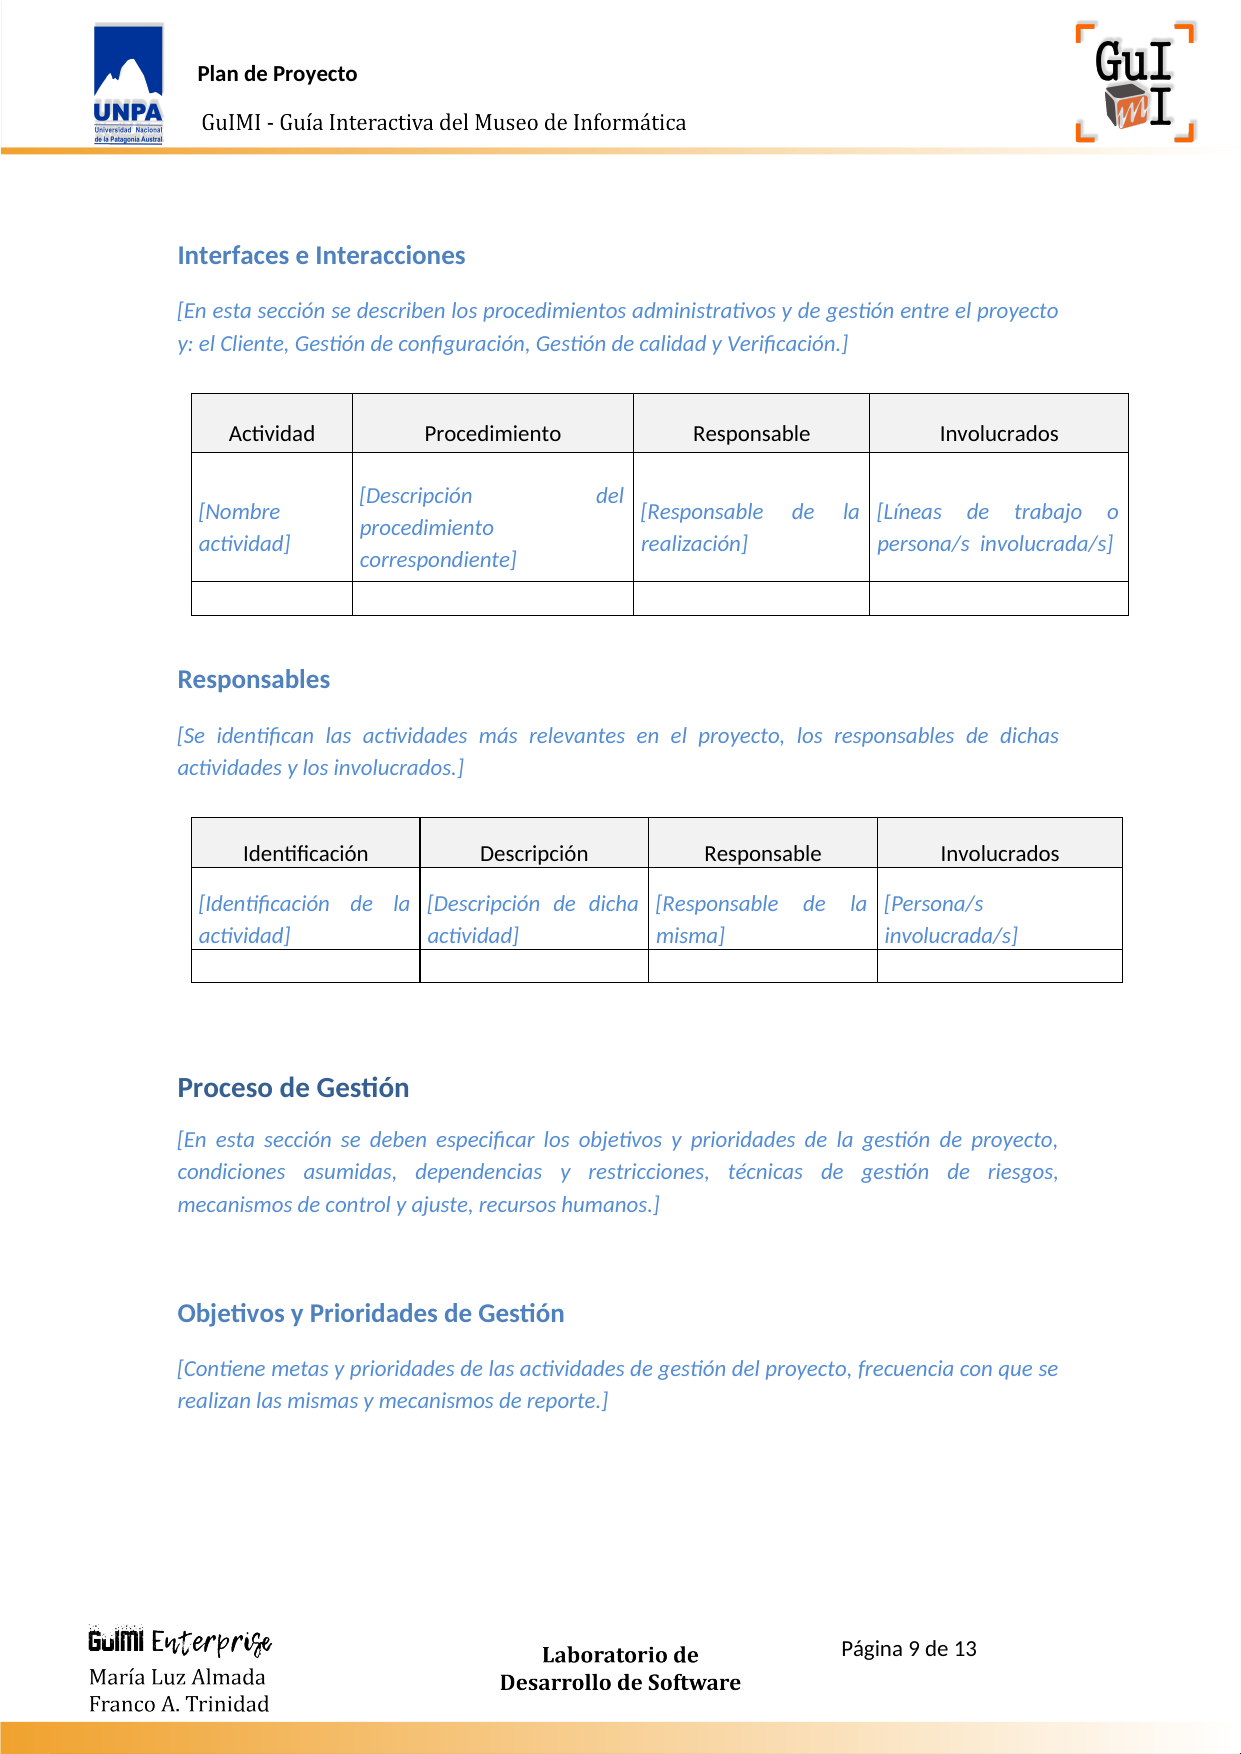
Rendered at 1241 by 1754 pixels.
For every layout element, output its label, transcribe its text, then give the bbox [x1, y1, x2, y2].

table_cell [Identificación de la actividad] [192, 868, 419, 949]
table_cell [353, 582, 633, 615]
text Responsables [177, 662, 1063, 695]
table_header Identificación [192, 818, 419, 867]
table_cell [634, 582, 869, 615]
table_cell [Responsable de la realización] [634, 453, 869, 581]
table_cell [Descripción del procedimiento correspondiente] [353, 453, 633, 581]
table_cell [192, 950, 419, 982]
table_cell [870, 582, 1128, 615]
table_header Actividad [192, 394, 352, 452]
table_header Procedimiento [353, 394, 633, 452]
table_cell [Descripción de dicha actividad] [421, 868, 648, 949]
picture [0, 0, 1241, 155]
table_header Descripción [421, 818, 648, 867]
table_cell [192, 582, 352, 615]
text Interfaces e Interacciones [177, 238, 1063, 271]
table_cell [421, 950, 648, 982]
table_cell [878, 950, 1122, 982]
table_header Involucrados [870, 394, 1128, 452]
table_header Involucrados [878, 818, 1122, 867]
table_cell [649, 950, 877, 982]
table_header Responsable [649, 818, 877, 867]
table_cell [Nombre actividad] [192, 453, 352, 581]
table_cell [Responsable de la misma] [649, 868, 877, 949]
text [En esta sección se describen los procedimientos administrativos y de gestión entre el proyecto y: el Cliente, Gestión de configuración, Gestión de calidad y Verificación.] [177, 297, 1063, 357]
table_header Responsable [634, 394, 869, 452]
text Proceso de Gestión [177, 1069, 1063, 1104]
picture [0, 1613, 1241, 1754]
text Objetivos y Prioridades de Gestión [177, 1296, 1063, 1329]
text [Se identifican las actividades más relevantes en el proyecto, los responsables de dichas actividades y los involucrados.] [177, 721, 1063, 781]
table_cell [Líneas de trabajo o persona/s involucrada/s] [870, 453, 1128, 581]
table_cell [Persona/s involucrada/s] [878, 868, 1122, 949]
text [Contiene metas y prioridades de las actividades de gestión del proyecto, frecuencia con que se realizan las mismas y mecanismos de reporte.] [177, 1354, 1063, 1415]
text [En esta sección se deben especificar los objetivos y prioridades de la gestión de proyecto, condiciones asumidas, dependencias y restricciones, técnicas de gestión de riesgos, mecanismos de control y ajuste, recursos humanos.] [177, 1125, 1063, 1218]
